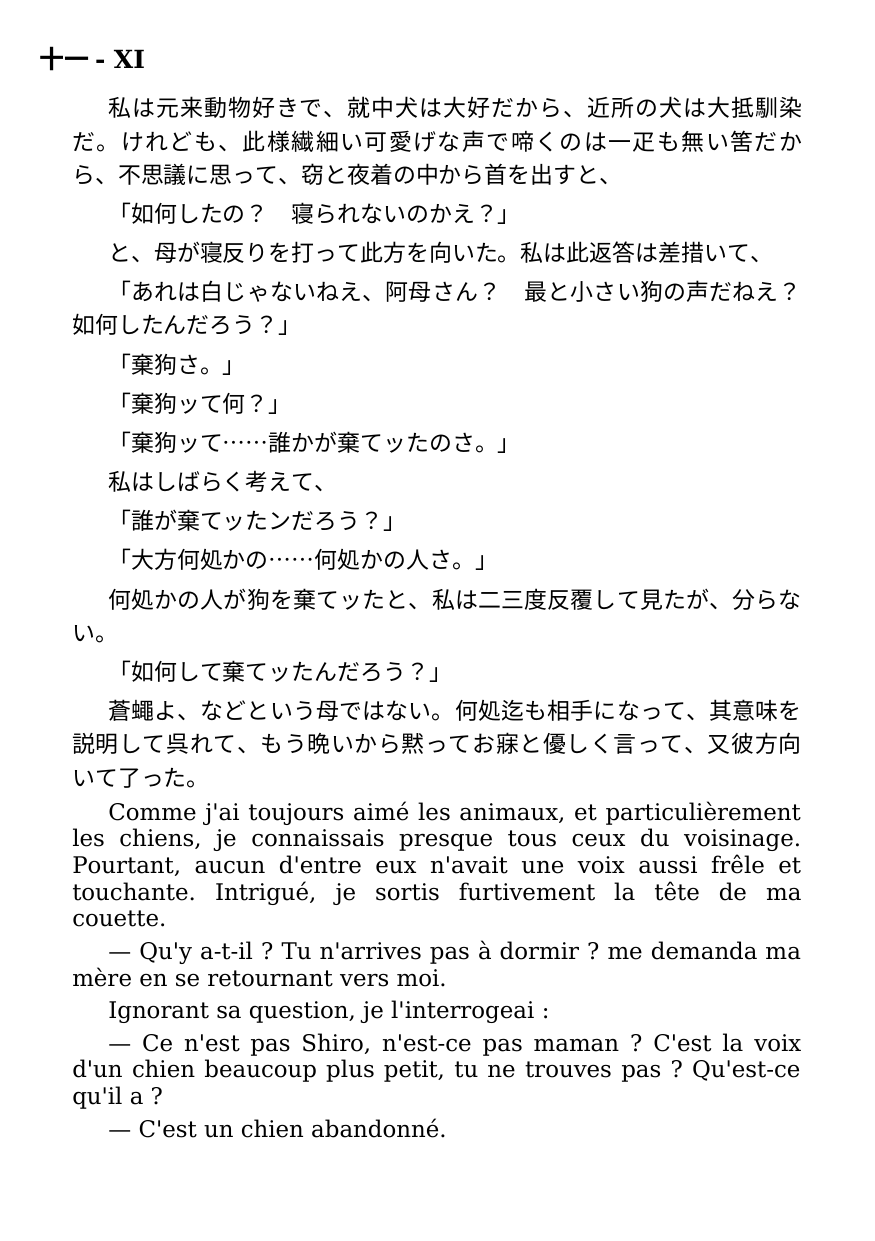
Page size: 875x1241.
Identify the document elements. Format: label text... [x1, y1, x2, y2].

text — Ce n'est pas Shiro, n'est-ce pas maman ? C'est la voix d'un chien beaucoup plus petit, tu ne trouves pas ? Qu'est-ce qu'il a ? [72, 1030, 802, 1110]
text — Qu'y a-t-il ? Tu n'arrives pas à dormir ? me demanda ma mère en se retournant vers moi. [72, 938, 802, 991]
text Comme j'ai toujours aimé les animaux, et particulièrement les chiens, je connaissais presque tous ceux du voisinage. Pourtant, aucun d'entre eux n'avait une voix aussi frêle et touchante. Intrigué, je sortis furtivement la tête de ma couette. [72, 799, 802, 932]
text と、母が寝反りを打って此方を向いた。私は此返答は差措いて、 [72, 235, 802, 268]
subtitle 十一 - XI [36, 36, 838, 78]
text 何処かの人が狗を棄てッたと、私は二三度反覆して見たが、分らない。 [72, 582, 802, 648]
text 「如何して棄てッたんだろう？」 [72, 654, 802, 687]
text 「如何したの？ 寝られないのかえ？」 [72, 196, 802, 229]
text Ignorant sa question, je l'interrogeai : [72, 997, 802, 1024]
text — C'est un chien abandonné. [72, 1116, 802, 1142]
text 「棄狗さ。」 [72, 347, 802, 380]
text 「棄狗ッて何？」 [72, 386, 802, 419]
text 私はしばらく考えて、 [72, 464, 802, 497]
text 蒼蠅よ、などという母ではない。何処迄も相手になって、其意味を説明して呉れて、もう晩いから黙ってお寐と優しく言って、又彼方向いて了った。 [72, 693, 802, 793]
text 「棄狗ッて……誰かが棄てッたのさ。」 [72, 425, 802, 458]
text 「あれは白じゃないねえ、阿母さん？ 最と小さい狗の声だねえ？ 如何したんだろう？」 [72, 274, 802, 341]
text 「大方何処かの……何処かの人さ。」 [72, 542, 802, 576]
text 「誰が棄てッたンだろう？」 [72, 503, 802, 536]
text 私は元来動物好きで、就中犬は大好だから、近所の犬は大抵馴染だ。けれども、此様繊細い可愛げな声で啼くのは一疋も無い筈だから、不思議に思って、窃と夜着の中から首を出すと、 [72, 90, 802, 190]
